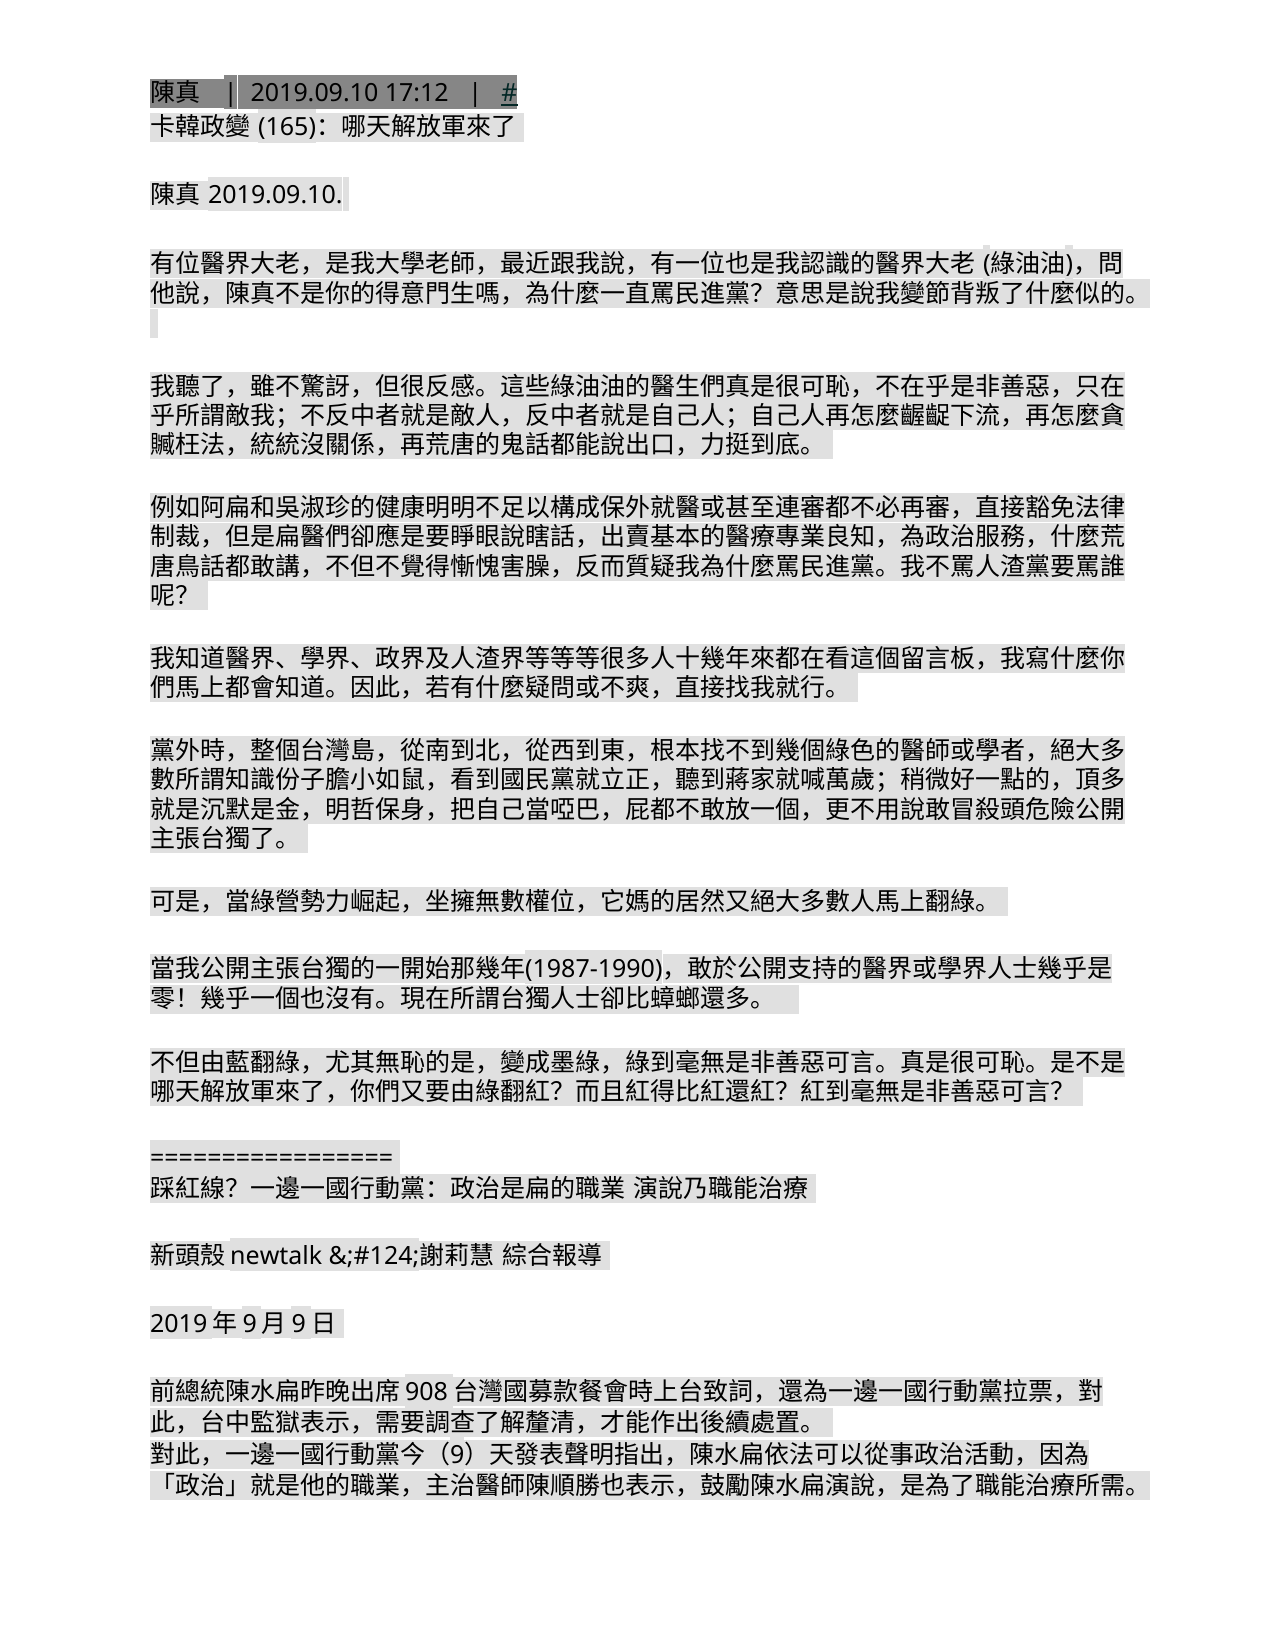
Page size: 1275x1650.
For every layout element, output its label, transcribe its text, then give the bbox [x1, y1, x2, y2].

text 陳真 | 2019.09.10 17:12 | # [150, 75, 1125, 109]
text 卡韓政變 (165)：哪天解放軍來了 陳真 2019.09.10. 有位醫界大老，是我大學老師，最近跟我說，有一位也是我認識的醫界大老 (綠油油)，問他說，陳真不是你的得意門生嗎，為什麼一直罵民進黨？意思是說我變節背叛了什麼似的。 我聽了，雖不驚訝，但很反感。這些綠油油的醫生們真是很可恥，不在乎是非善惡，只在乎所謂敵我；不反中者就是敵人，反中者就是自己人；自己人再怎麼齷齪下流，再怎麼貪贓枉法，統統沒關係，再荒唐的鬼話都能說出口，力挺到底。 例如阿扁和吳淑珍的健康明明不足以構成保外就醫或甚至連審都不必再審，直接豁免法律制裁，但是扁醫們卻應是要睜眼說瞎話，出賣基本的醫療專業良知，為政治服務，什麼荒唐鳥話都敢講，不但不覺得慚愧害臊，反而質疑我為什麼罵民進黨。我不罵人渣黨要罵誰呢？ 我知道醫界、學界、政界及人渣界等等等很多人十幾年來都在看這個留言板，我寫什麼你們馬上都會知道。因此，若有什麼疑問或不爽，直接找我就行。 黨外時，整個台灣島，從南到北，從西到東，根本找不到幾個綠色的醫師或學者，絕大多數所謂知識份子膽小如鼠，看到國民黨就立正，聽到蔣家就喊萬歲；稍微好一點的，頂多就是沉默是金，明哲保身，把自己當啞巴，屁都不敢放一個，更不用說敢冒殺頭危險公開主張台獨了。 可是，當綠營勢力崛起，坐擁無數權位，它媽的居然又絕大多數人馬上翻綠。 當我公開主張台獨的一開始那幾年(1987-1990)，敢於公開支持的醫界或學界人士幾乎是零！幾乎一個也沒有。現在所謂台獨人士卻比蟑螂還多。 不但由藍翻綠，尤其無恥的是，變成墨綠，綠到毫無是非善惡可言。真是很可恥。是不是哪天解放軍來了，你們又要由綠翻紅？而且紅得比紅還紅？紅到毫無是非善惡可言？ ================= 踩紅線？一邊一國行動黨：政治是扁的職業 演說乃職能治療 新頭殼newtalk &;#124;謝莉慧 綜合報導 2019年9月9日 前總統陳水扁昨晚出席908台灣國募款餐會時上台致詞，還為一邊一國行動黨拉票，對此，台中監獄表示，需要調查了解釐清，才能作出後續處置。 對此，一邊一國行動黨今（9）天發表聲明指出，陳水扁依法可以從事政治活動，因為「政治」就是他的職業，主治醫師陳順勝也表示，鼓勵陳水扁演說，是為了職能治療所需。 [150, 109, 1125, 1500]
